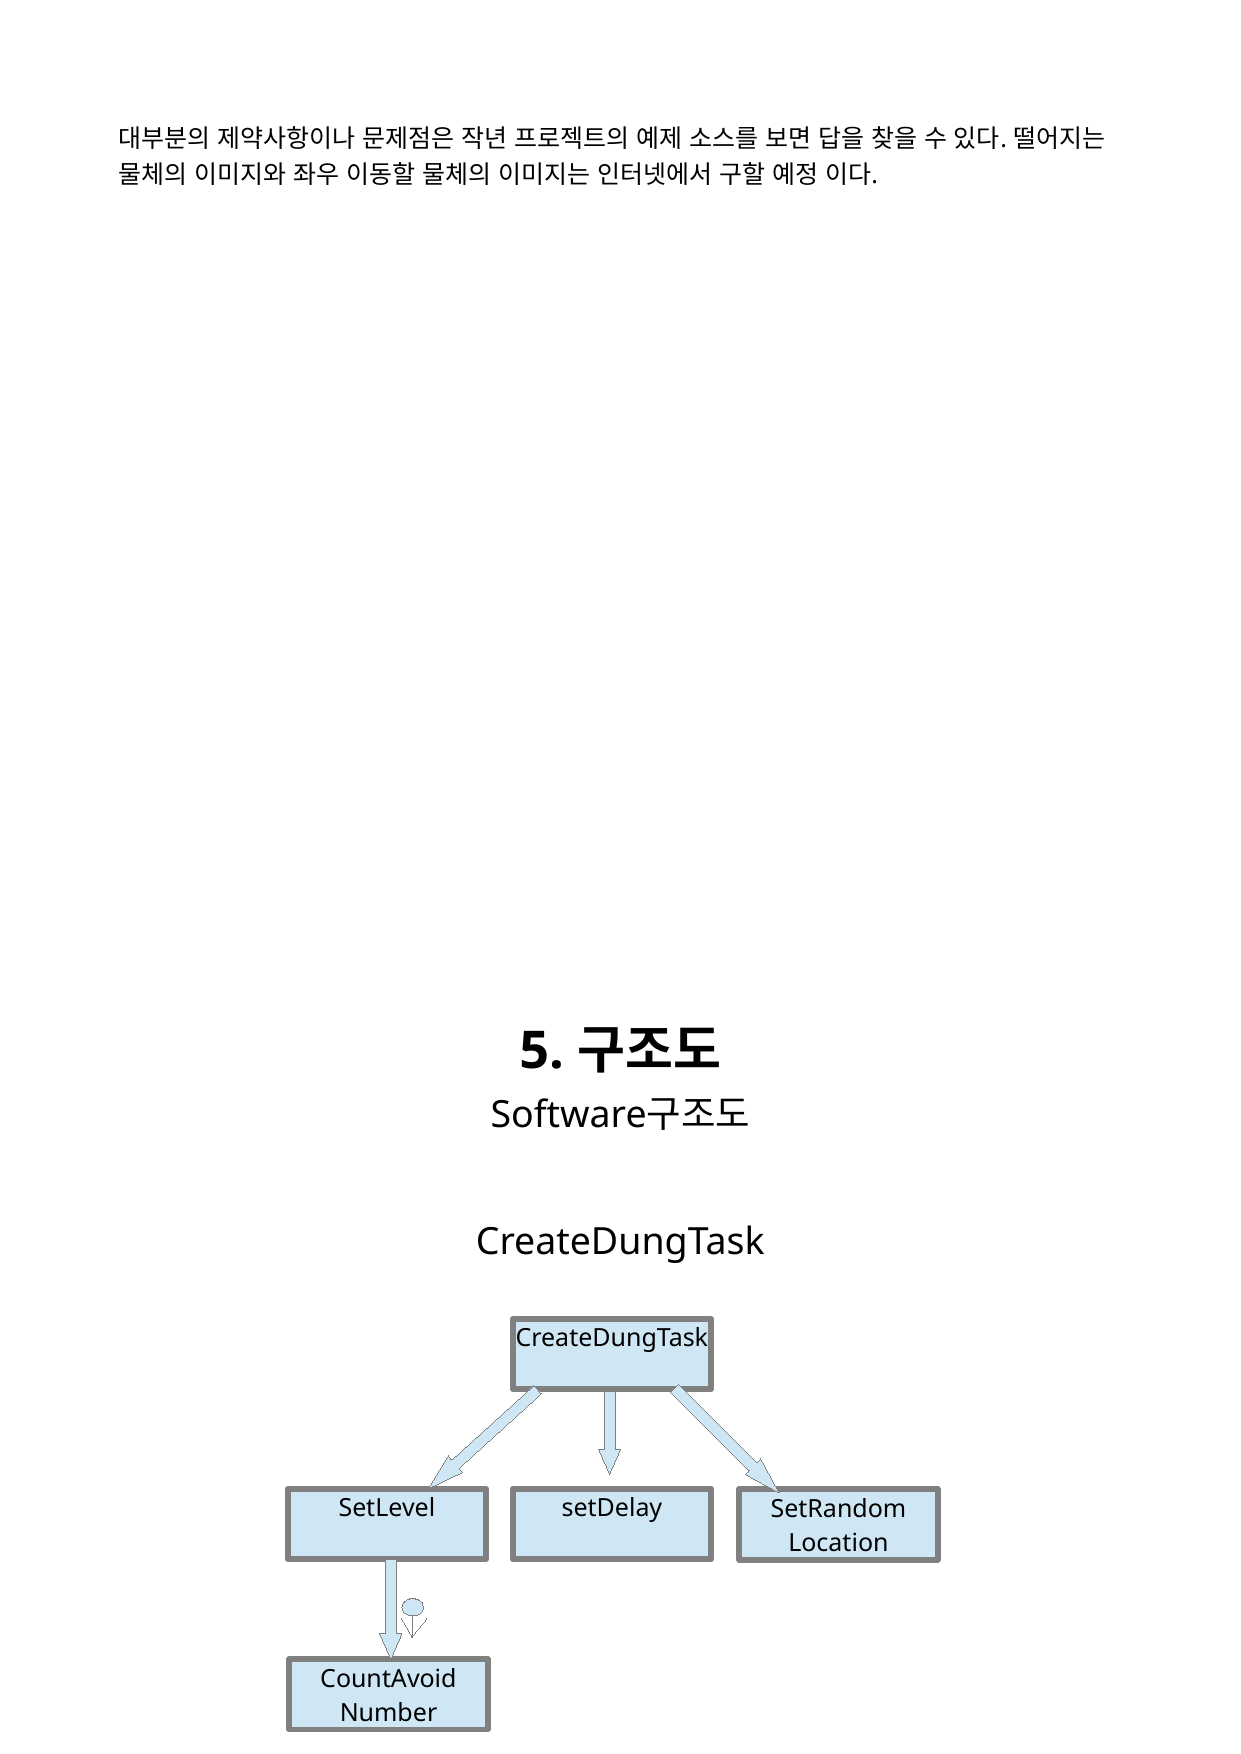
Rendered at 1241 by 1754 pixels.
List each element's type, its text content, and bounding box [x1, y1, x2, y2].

text Software구조도 [118, 1084, 1122, 1138]
text 대부분의 제약사항이나 문제점은 작년 프로젝트의 예제 소스를 보면 답을 찾을 수 있다. 떨어지는 물체의 이미지와 좌우 이동할 물체의 이미지는 인터넷에서 구할 예정 이다. [118, 118, 1122, 191]
text CreateDungTask [118, 1214, 1122, 1265]
text 5. 구조도 [118, 1008, 1122, 1084]
